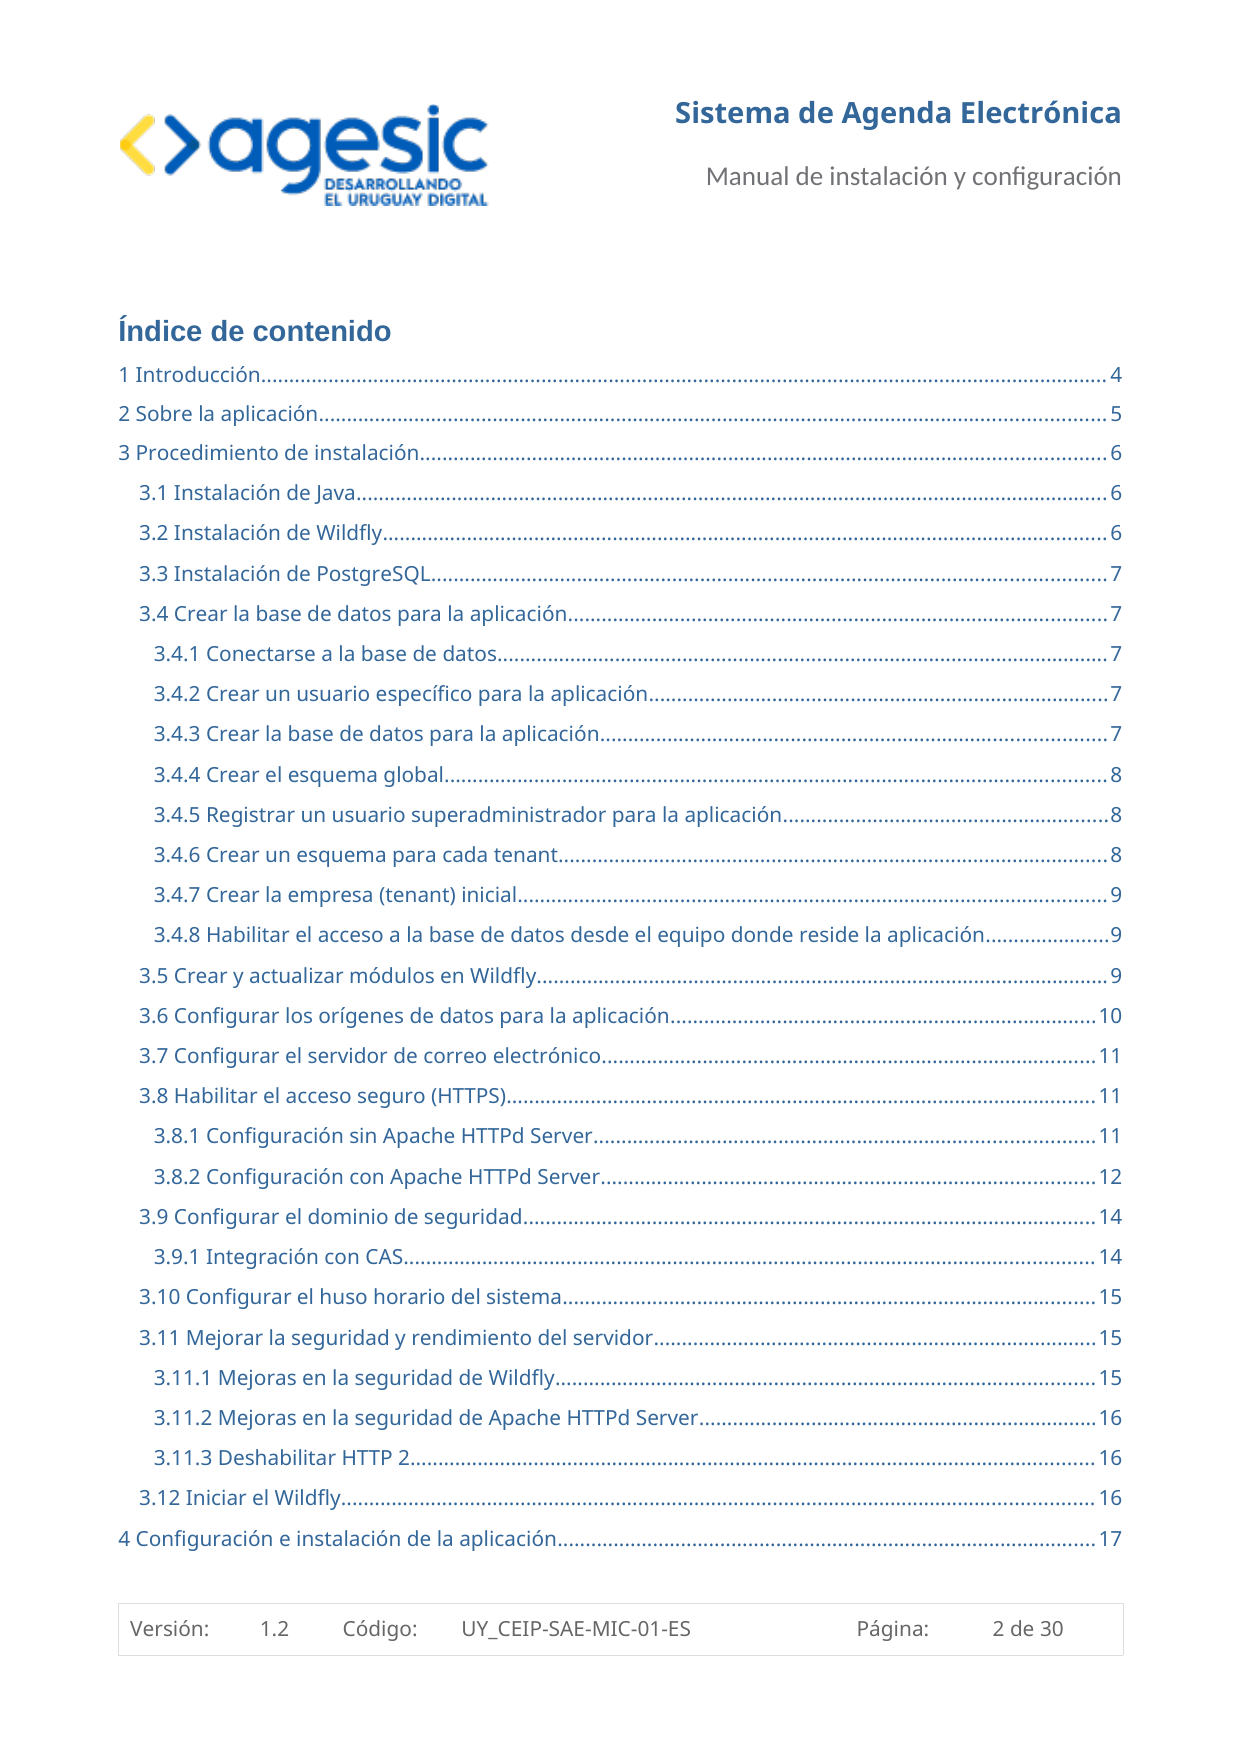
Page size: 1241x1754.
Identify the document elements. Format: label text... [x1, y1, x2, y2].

text 4 Configuración e instalación de la aplicación 17 [118, 1524, 1122, 1552]
text 3.11.2 Mejoras en la seguridad de Apache HTTPd Server 16 [153, 1403, 1122, 1431]
text 3.9.1 Integración con CAS 14 [153, 1242, 1122, 1271]
text 3.3 Instalación de PostgreSQL 7 [139, 559, 1122, 587]
text 3.12 Iniciar el Wildfly 16 [139, 1483, 1122, 1512]
text 3.4.2 Crear un usuario específico para la aplicación 7 [153, 679, 1122, 708]
text 2 Sobre la aplicación 5 [118, 399, 1122, 428]
subtitle Índice de contenido [118, 314, 1122, 348]
text 3.4 Crear la base de datos para la aplicación 7 [139, 599, 1122, 627]
text 3.6 Configurar los orígenes de datos para la aplicación 10 [139, 1001, 1122, 1029]
text 3.8.1 Configuración sin Apache HTTPd Server 11 [153, 1122, 1122, 1150]
text 3.4.5 Registrar un usuario superadministrador para la aplicación 8 [153, 800, 1122, 828]
text 3.4.1 Conectarse a la base de datos 7 [153, 639, 1122, 667]
text 3 Procedimiento de instalación 6 [118, 438, 1122, 466]
text 3.4.7 Crear la empresa (tenant) inicial 9 [153, 880, 1122, 909]
text 3.11.3 Deshabilitar HTTP 2 16 [153, 1443, 1122, 1472]
text 3.4.8 Habilitar el acceso a la base de datos desde el equipo donde reside la aplicación 9 [153, 921, 1122, 949]
text 3.2 Instalación de Wildfly 6 [139, 518, 1122, 547]
text 3.4.6 Crear un esquema para cada tenant 8 [153, 840, 1122, 868]
text 3.5 Crear y actualizar módulos en Wildfly 9 [139, 961, 1122, 989]
picture [119, 104, 489, 206]
text 3.7 Configurar el servidor de correo electrónico 11 [139, 1041, 1122, 1069]
text 3.11 Mejorar la seguridad y rendimiento del servidor 15 [139, 1323, 1122, 1351]
text 3.1 Instalación de Java 6 [139, 478, 1122, 507]
text 3.10 Configurar el huso horario del sistema 15 [139, 1282, 1122, 1311]
text 3.11.1 Mejoras en la seguridad de Wildfly 15 [153, 1363, 1122, 1391]
text 3.9 Configurar el dominio de seguridad 14 [139, 1202, 1122, 1230]
text 3.8.2 Configuración con Apache HTTPd Server 12 [153, 1162, 1122, 1190]
text 3.4.4 Crear el esquema global 8 [153, 760, 1122, 788]
text 3.4.3 Crear la base de datos para la aplicación 7 [153, 719, 1122, 748]
text 1 Introducción 4 [118, 360, 1122, 389]
text 3.8 Habilitar el acceso seguro (HTTPS) 11 [139, 1081, 1122, 1110]
